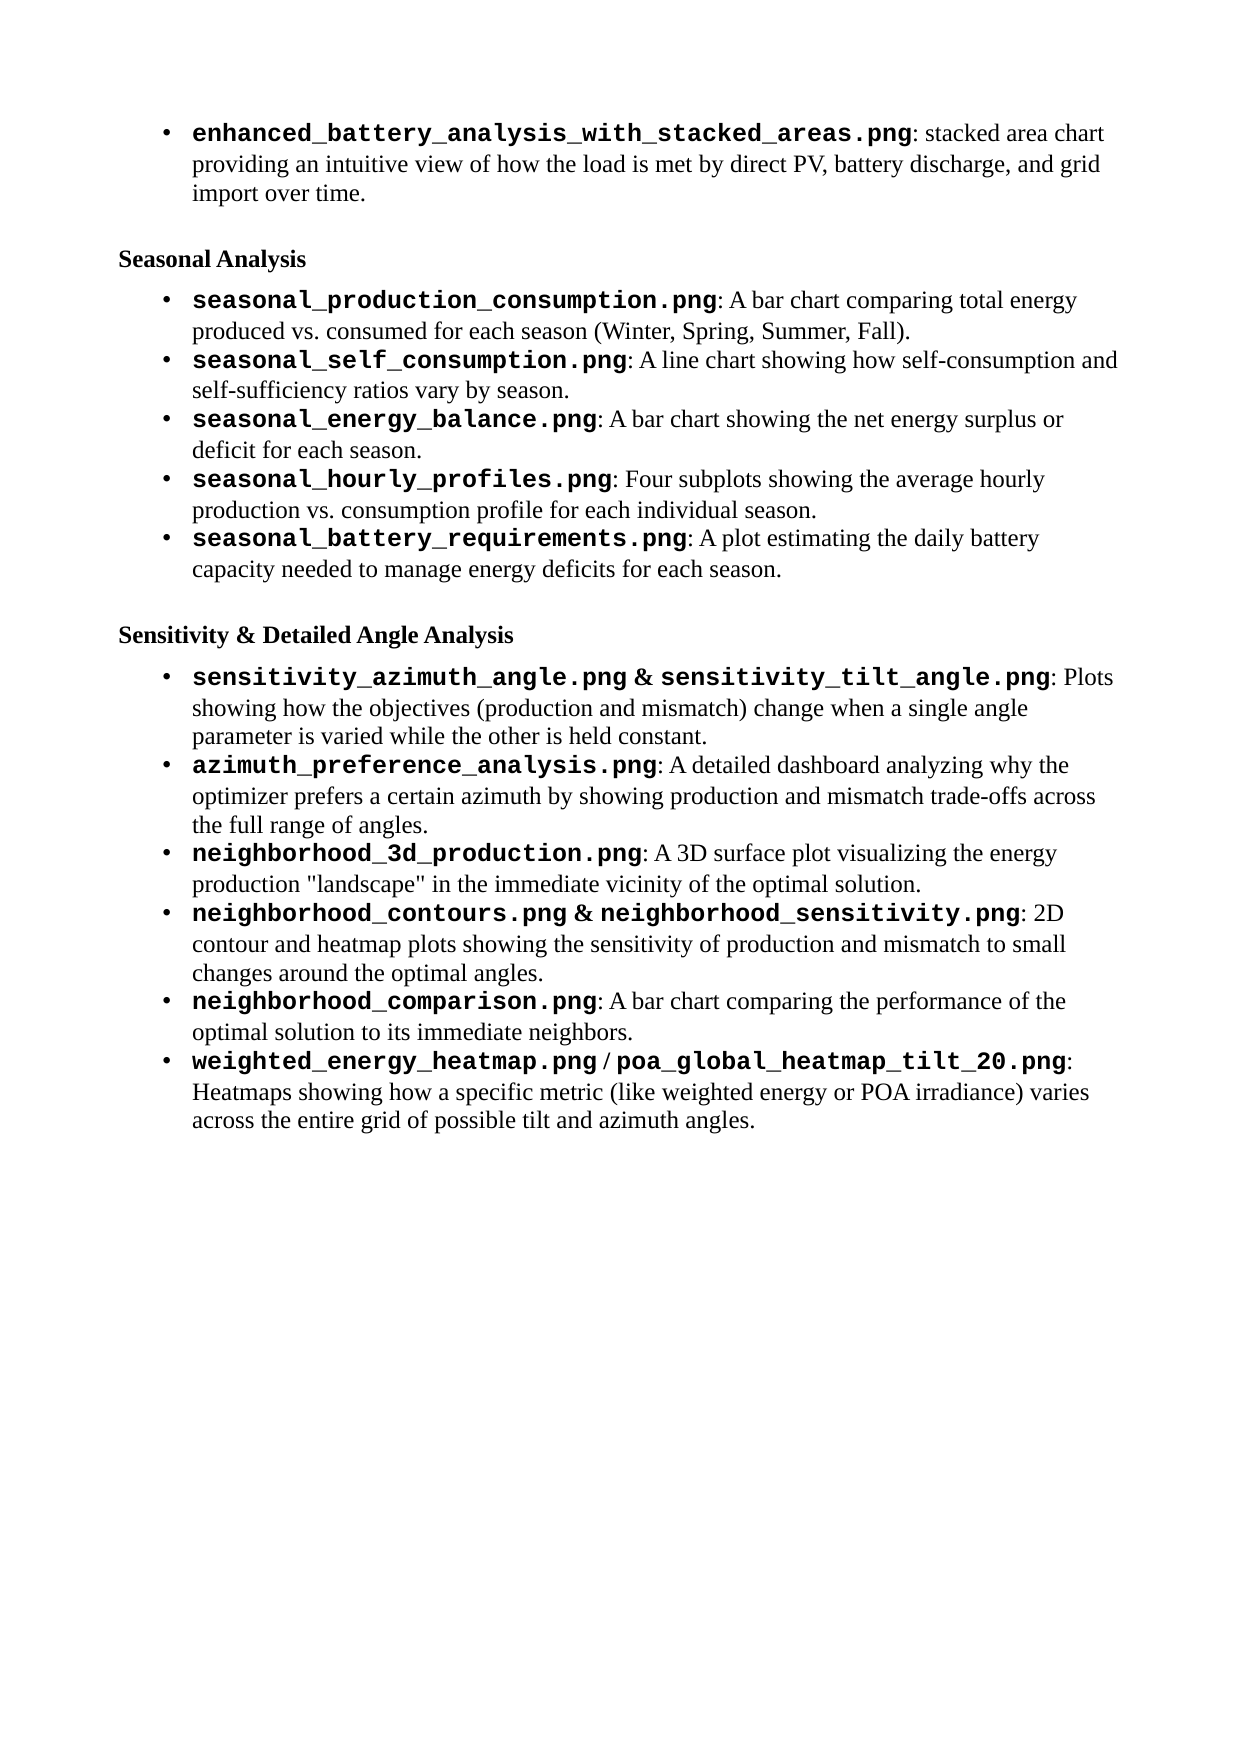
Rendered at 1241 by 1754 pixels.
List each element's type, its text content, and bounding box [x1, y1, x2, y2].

subtitle Sensitivity & Detailed Angle Analysis [118, 621, 1122, 649]
list neighborhood_contours.png & neighborhood_sensitivity.png: 2D contour and heatmap plots showing the sensitivity of production and mismatch to small changes around the optimal angles. [162, 898, 1122, 986]
list seasonal_energy_balance.png: A bar chart showing the net energy surplus or deficit for each season. [162, 404, 1122, 464]
list seasonal_battery_requirements.png: A plot estimating the daily battery capacity needed to manage energy deficits for each season. [162, 523, 1122, 583]
subtitle Seasonal Analysis [118, 244, 1122, 273]
list weighted_energy_heatmap.png / poa_global_heatmap_tilt_20.png: Heatmaps showing how a specific metric (like weighted energy or POA irradiance) varies across the entire grid of possible tilt and azimuth angles. [162, 1046, 1122, 1134]
list enhanced_battery_analysis_with_stacked_areas.png: stacked area chart providing an intuitive view of how the load is met by direct PV, battery discharge, and grid import over time. [162, 118, 1122, 206]
list seasonal_self_consumption.png: A line chart showing how self-consumption and self-sufficiency ratios vary by season. [162, 345, 1122, 404]
list neighborhood_3d_production.png: A 3D surface plot visualizing the energy production "landscape" in the immediate vicinity of the optimal solution. [162, 838, 1122, 898]
list seasonal_production_consumption.png: A bar chart comparing total energy produced vs. consumed for each season (Winter, Spring, Summer, Fall). [162, 285, 1122, 345]
list sensitivity_azimuth_angle.png & sensitivity_tilt_angle.png: Plots showing how the objectives (production and mismatch) change when a single angle parameter is varied while the other is held constant. [162, 662, 1122, 750]
list neighborhood_comparison.png: A bar chart comparing the performance of the optimal solution to its immediate neighbors. [162, 986, 1122, 1046]
list azimuth_preference_analysis.png: A detailed dashboard analyzing why the optimizer prefers a certain azimuth by showing production and mismatch trade-offs across the full range of angles. [162, 750, 1122, 838]
list seasonal_hourly_profiles.png: Four subplots showing the average hourly production vs. consumption profile for each individual season. [162, 464, 1122, 523]
